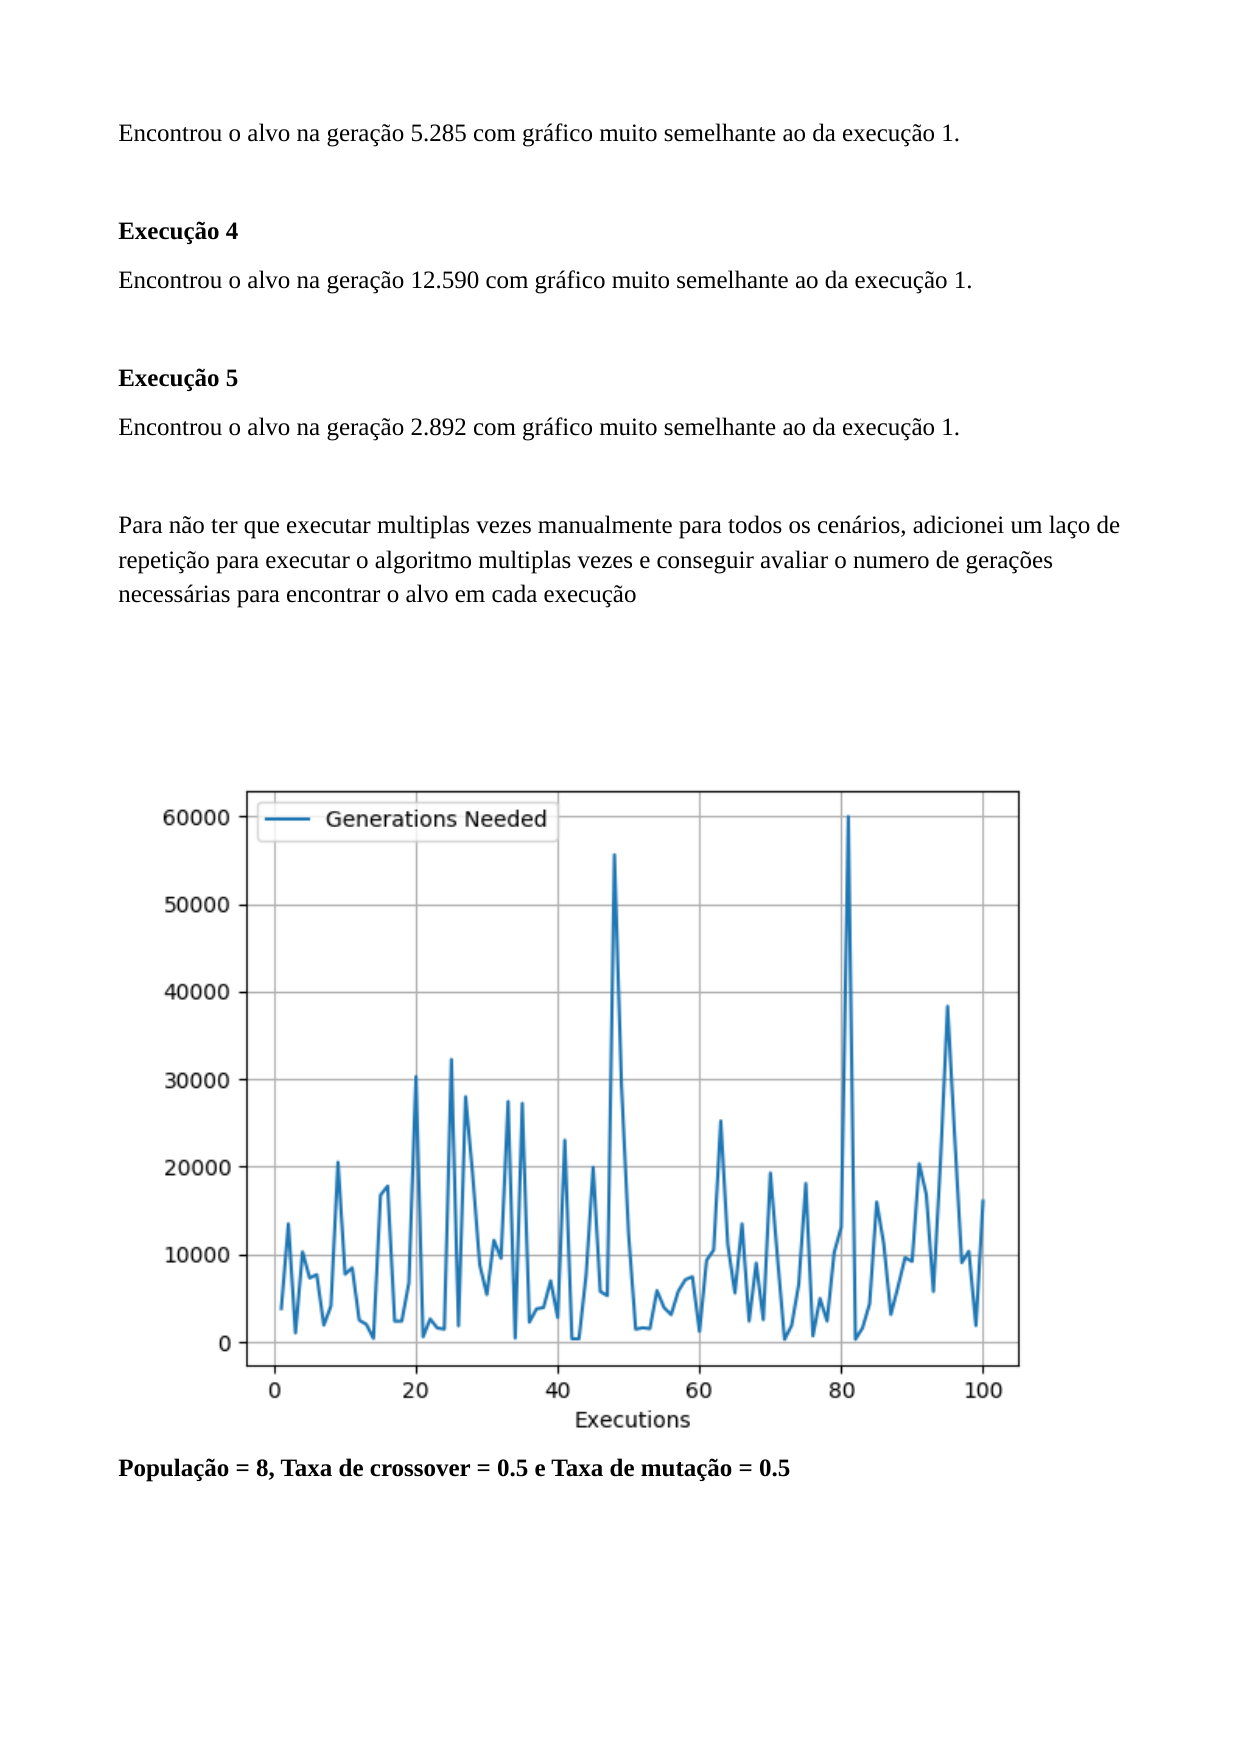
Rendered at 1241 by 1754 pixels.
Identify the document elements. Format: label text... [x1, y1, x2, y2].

text Execução 5 [118, 363, 1122, 392]
picture [122, 701, 1118, 1448]
text Para não ter que executar multiplas vezes manualmente para todos os cenários, adicionei um laço de repetição para executar o algoritmo multiplas vezes e conseguir avaliar o numero de gerações necessárias para encontrar o alvo em cada execução [118, 511, 1122, 608]
text População = 8, Taxa de crossover = 0.5 e Taxa de mutação = 0.5 [118, 678, 1122, 1482]
text Encontrou o alvo na geração 12.590 com gráfico muito semelhante ao da execução 1. [118, 265, 1122, 294]
text Encontrou o alvo na geração 2.892 com gráfico muito semelhante ao da execução 1. [118, 412, 1122, 441]
text Execução 4 [118, 216, 1122, 245]
text Encontrou o alvo na geração 5.285 com gráfico muito semelhante ao da execução 1. [118, 118, 1122, 147]
